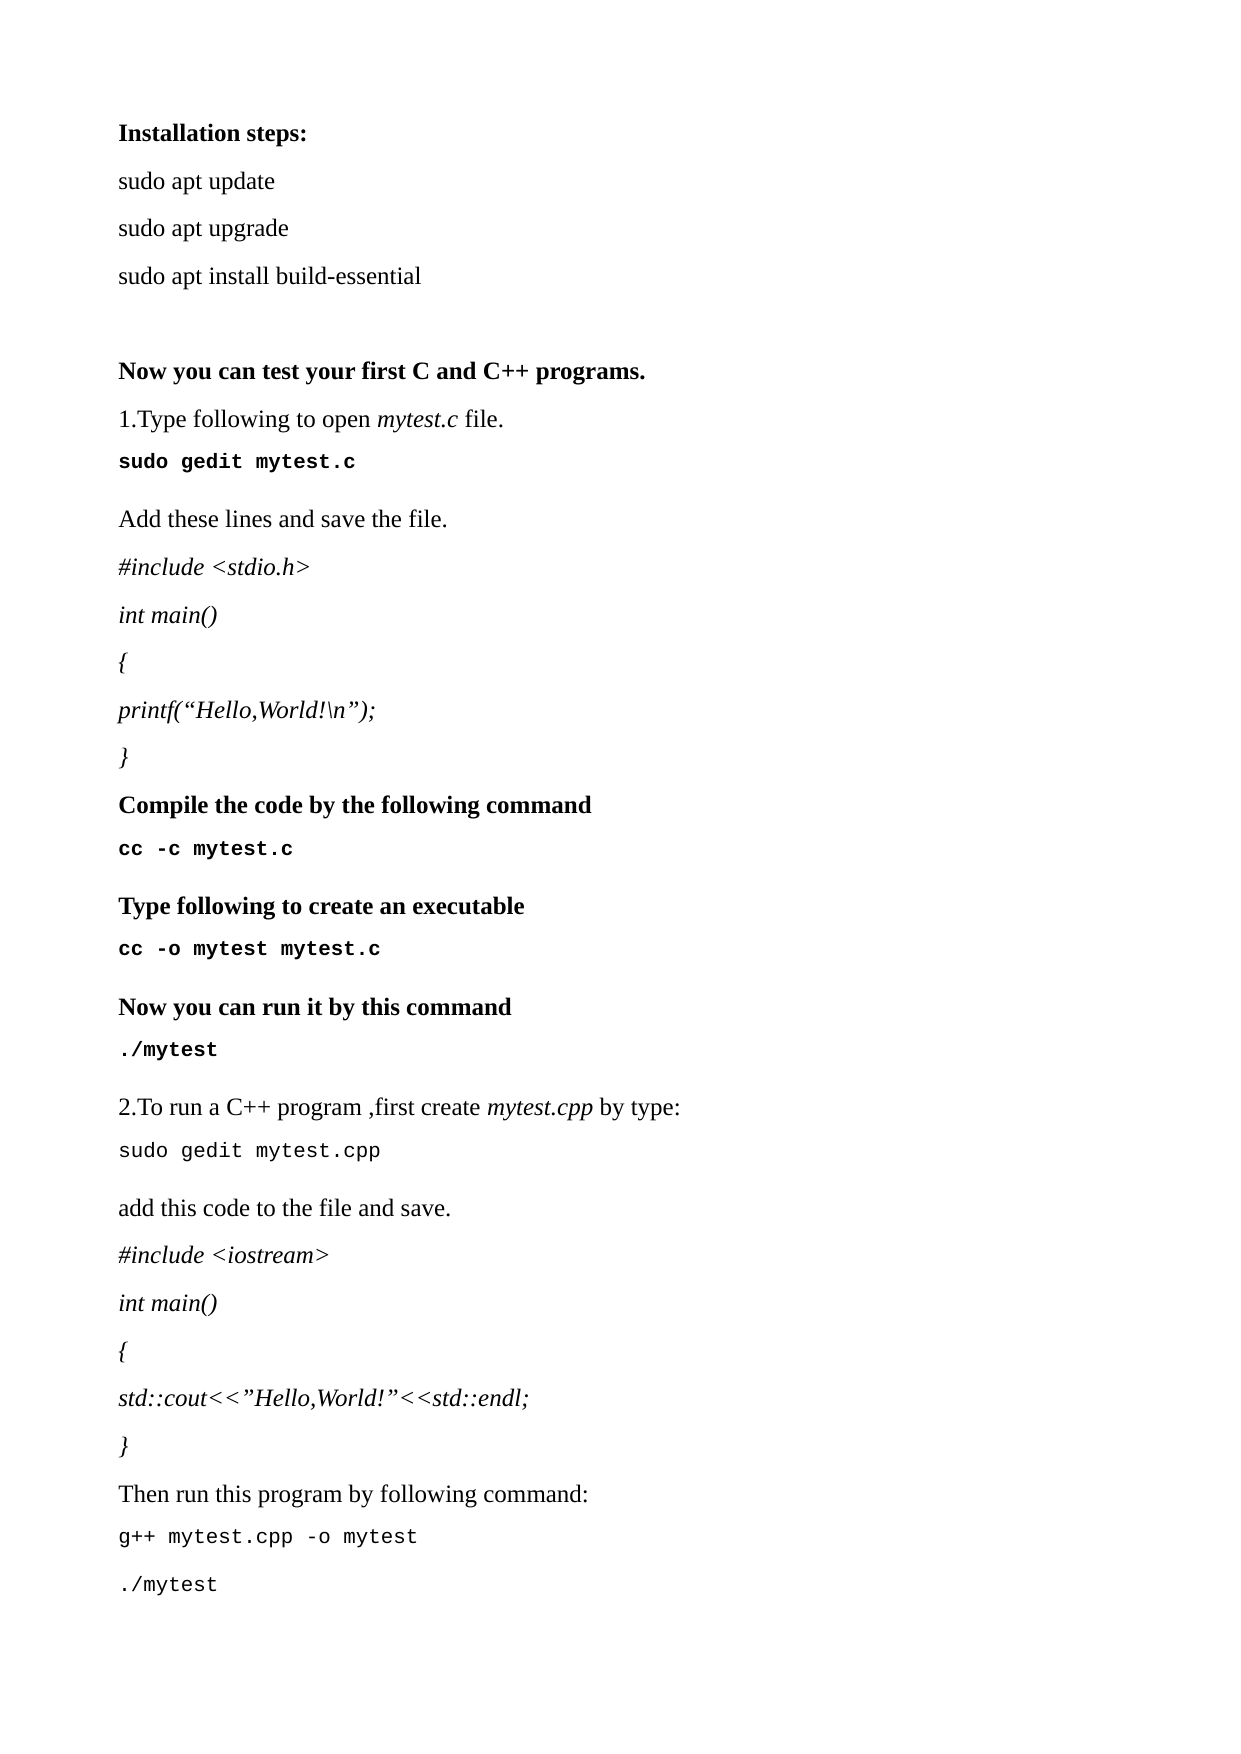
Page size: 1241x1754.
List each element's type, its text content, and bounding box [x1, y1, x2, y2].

text Then run this program by following command: [118, 1479, 1122, 1507]
text #include <iostream> [118, 1241, 1122, 1269]
text printf(“Hello,World!\n”); [118, 695, 1122, 724]
text std::cout<<”Hello,World!”<<std::endl; [118, 1383, 1122, 1412]
text Now you can test your first C and C++ programs. [118, 356, 1122, 385]
text cc -c mytest.c [118, 838, 1122, 861]
text ./mytest [118, 1573, 1122, 1597]
text { [118, 1336, 1122, 1364]
text sudo apt install build-essential [118, 261, 1122, 290]
text Now you can run it by this command [118, 992, 1122, 1020]
text g++ mytest.cpp -o mytest [118, 1526, 1122, 1550]
text Installation steps: [118, 118, 1122, 147]
text cc -o mytest mytest.c [118, 938, 1122, 962]
text Add these lines and save the file. [118, 504, 1122, 533]
text 1.Type following to open mytest.c file. [118, 404, 1122, 432]
text Compile the code by the following command [118, 790, 1122, 819]
text sudo apt update [118, 166, 1122, 194]
text } [118, 742, 1122, 771]
text ./mytest [118, 1039, 1122, 1063]
text { [118, 647, 1122, 676]
text #include <stdio.h> [118, 552, 1122, 581]
text int main() [118, 1288, 1122, 1317]
text Type following to create an executable [118, 891, 1122, 919]
text int main() [118, 600, 1122, 628]
text 2.To run a C++ program ,first create mytest.cpp by type: [118, 1092, 1122, 1121]
text } [118, 1431, 1122, 1460]
text sudo apt upgrade [118, 213, 1122, 242]
text add this code to the file and save. [118, 1193, 1122, 1222]
text sudo gedit mytest.cpp [118, 1140, 1122, 1163]
text sudo gedit mytest.c [118, 451, 1122, 475]
